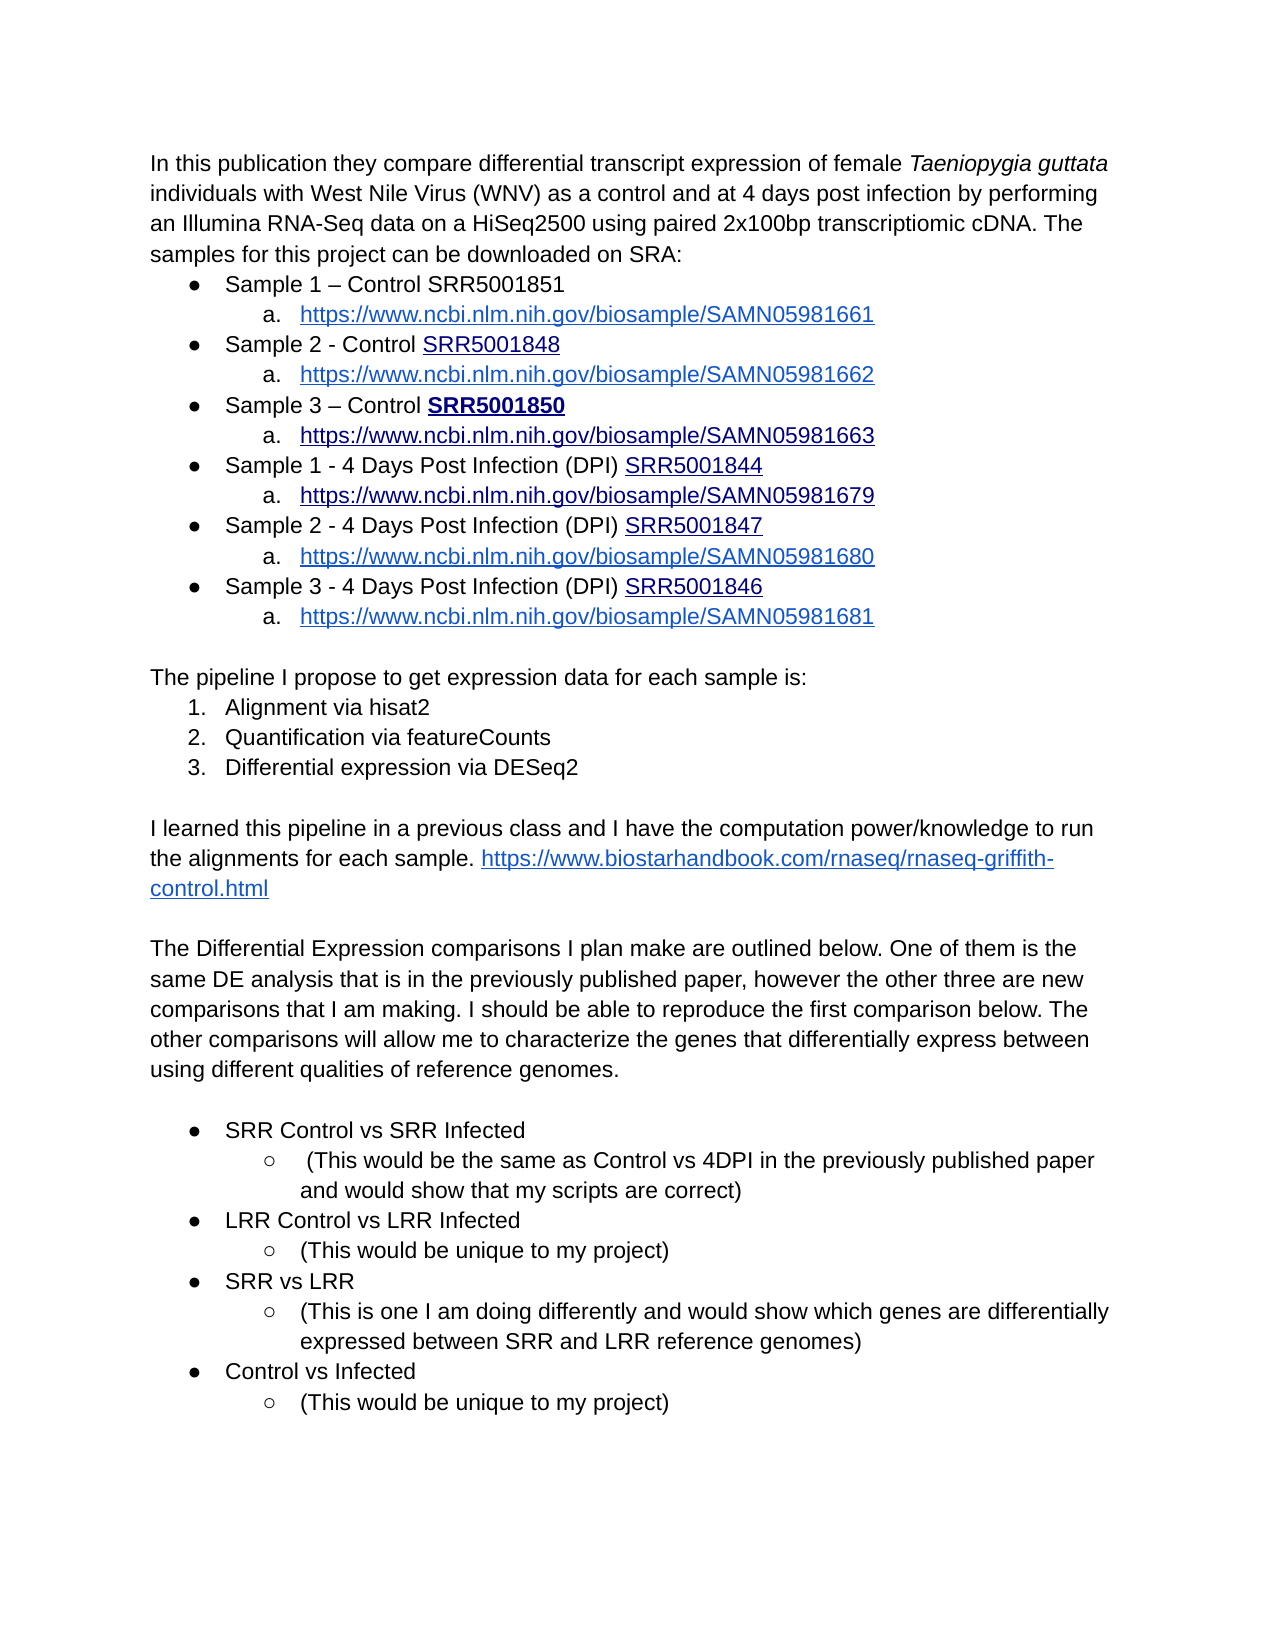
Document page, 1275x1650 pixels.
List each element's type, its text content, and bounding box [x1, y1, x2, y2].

list (This would be the same as Control vs 4DPI in the previously published paper and would show that my scripts are correct) [262, 1147, 1125, 1203]
text The Differential Expression comparisons I plan make are outlined below. One of them is the same DE analysis that is in the previously published paper, however the other three are new comparisons that I am making. I should be able to reproduce the first comparison below. The other comparisons will allow me to characterize the genes that differentially express between using different qualities of reference genomes. [150, 935, 1125, 1083]
list https://www.ncbi.nlm.nih.gov/biosample/SAMN05981681 [262, 603, 1125, 629]
list (This would be unique to my project) [262, 1388, 1125, 1415]
list Sample 3 – Control SRR5001850 [187, 392, 1125, 418]
list Sample 3 - 4 Days Post Infection (DPI) SRR5001846 [187, 573, 1125, 599]
list Control vs Infected [187, 1358, 1125, 1385]
list Sample 2 - 4 Days Post Infection (DPI) SRR5001847 [187, 512, 1125, 539]
list (This is one I am doing differently and would show which genes are differentially expressed between SRR and LRR reference genomes) [262, 1298, 1125, 1354]
list https://www.ncbi.nlm.nih.gov/biosample/SAMN05981663 [262, 422, 1125, 448]
list LRR Control vs LRR Infected [187, 1207, 1125, 1234]
text I learned this pipeline in a previous class and I have the computation power/knowledge to run the alignments for each sample. https://www.biostarhandbook.com/rnaseq/rnaseq-griffith-control.html [150, 814, 1125, 901]
list Quantification via featureCounts [187, 724, 1125, 750]
text In this publication they compare differential transcript expression of female Taeniopygia guttata individuals with West Nile Virus (WNV) as a control and at 4 days post infection by performing an Illumina RNA-Seq data on a HiSeq2500 using paired 2x100bp transcriptiomic cDNA. The samples for this project can be downloaded on SRA: [150, 150, 1125, 267]
text The pipeline I propose to get expression data for each sample is: [150, 663, 1125, 690]
list https://www.ncbi.nlm.nih.gov/biosample/SAMN05981661 [262, 301, 1125, 327]
list SRR Control vs SRR Infected [187, 1117, 1125, 1143]
list Sample 2 - Control SRR5001848 [187, 331, 1125, 358]
list https://www.ncbi.nlm.nih.gov/biosample/SAMN05981680 [262, 543, 1125, 569]
list SRR vs LRR [187, 1268, 1125, 1294]
list https://www.ncbi.nlm.nih.gov/biosample/SAMN05981662 [262, 361, 1125, 388]
list Differential expression via DESeq2 [187, 754, 1125, 781]
list Sample 1 – Control SRR5001851 [187, 271, 1125, 297]
list (This would be unique to my project) [262, 1237, 1125, 1264]
list https://www.ncbi.nlm.nih.gov/biosample/SAMN05981679 [262, 482, 1125, 509]
list Sample 1 - 4 Days Post Infection (DPI) SRR5001844 [187, 452, 1125, 478]
list Alignment via hisat2 [187, 694, 1125, 720]
